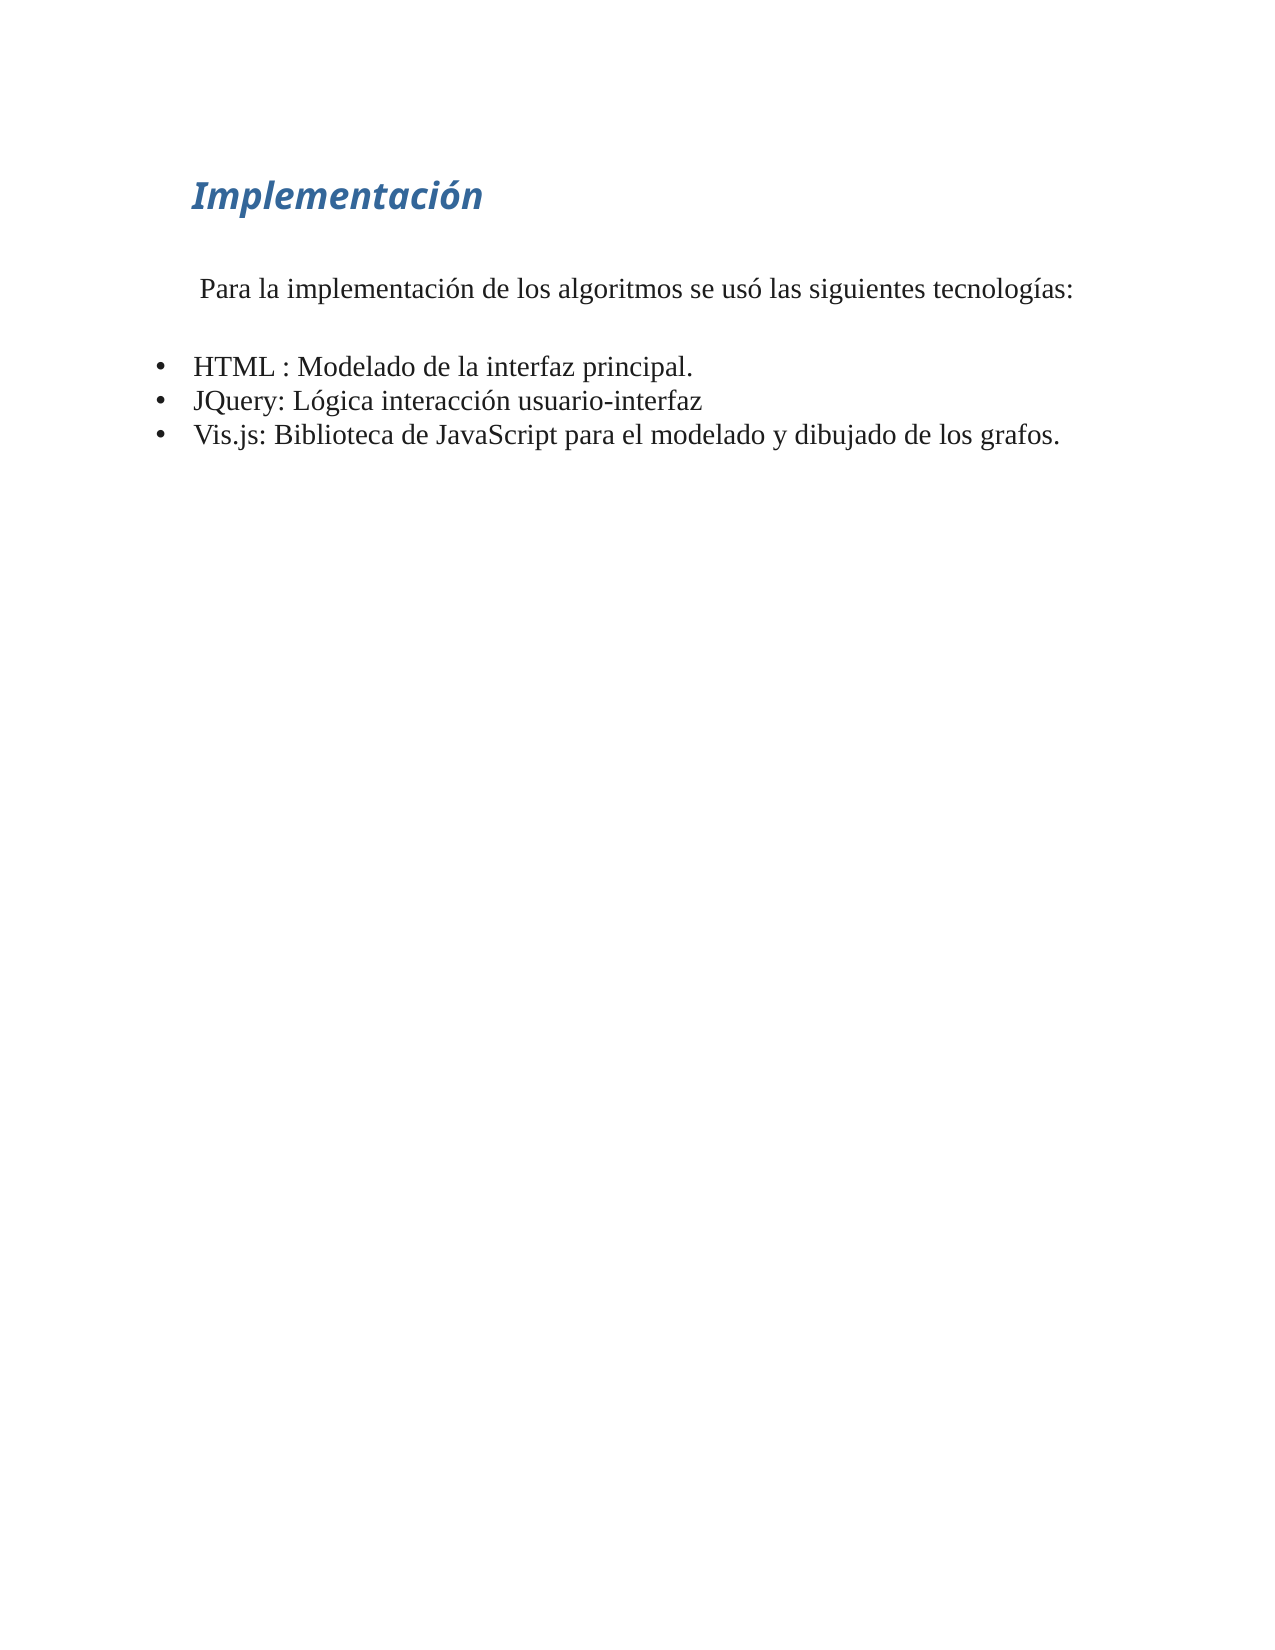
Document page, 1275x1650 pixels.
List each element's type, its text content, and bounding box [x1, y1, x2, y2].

list Vis.js: Biblioteca de JavaScript para el modelado y dibujado de los grafos. [156, 417, 1157, 451]
title Implementación [118, 169, 1157, 220]
list JQuery: Lógica interacción usuario-interfaz [156, 383, 1157, 417]
list HTML : Modelado de la interfaz principal. [156, 349, 1157, 383]
text Para la implementación de los algoritmos se usó las siguientes tecnologías: [118, 263, 1157, 306]
